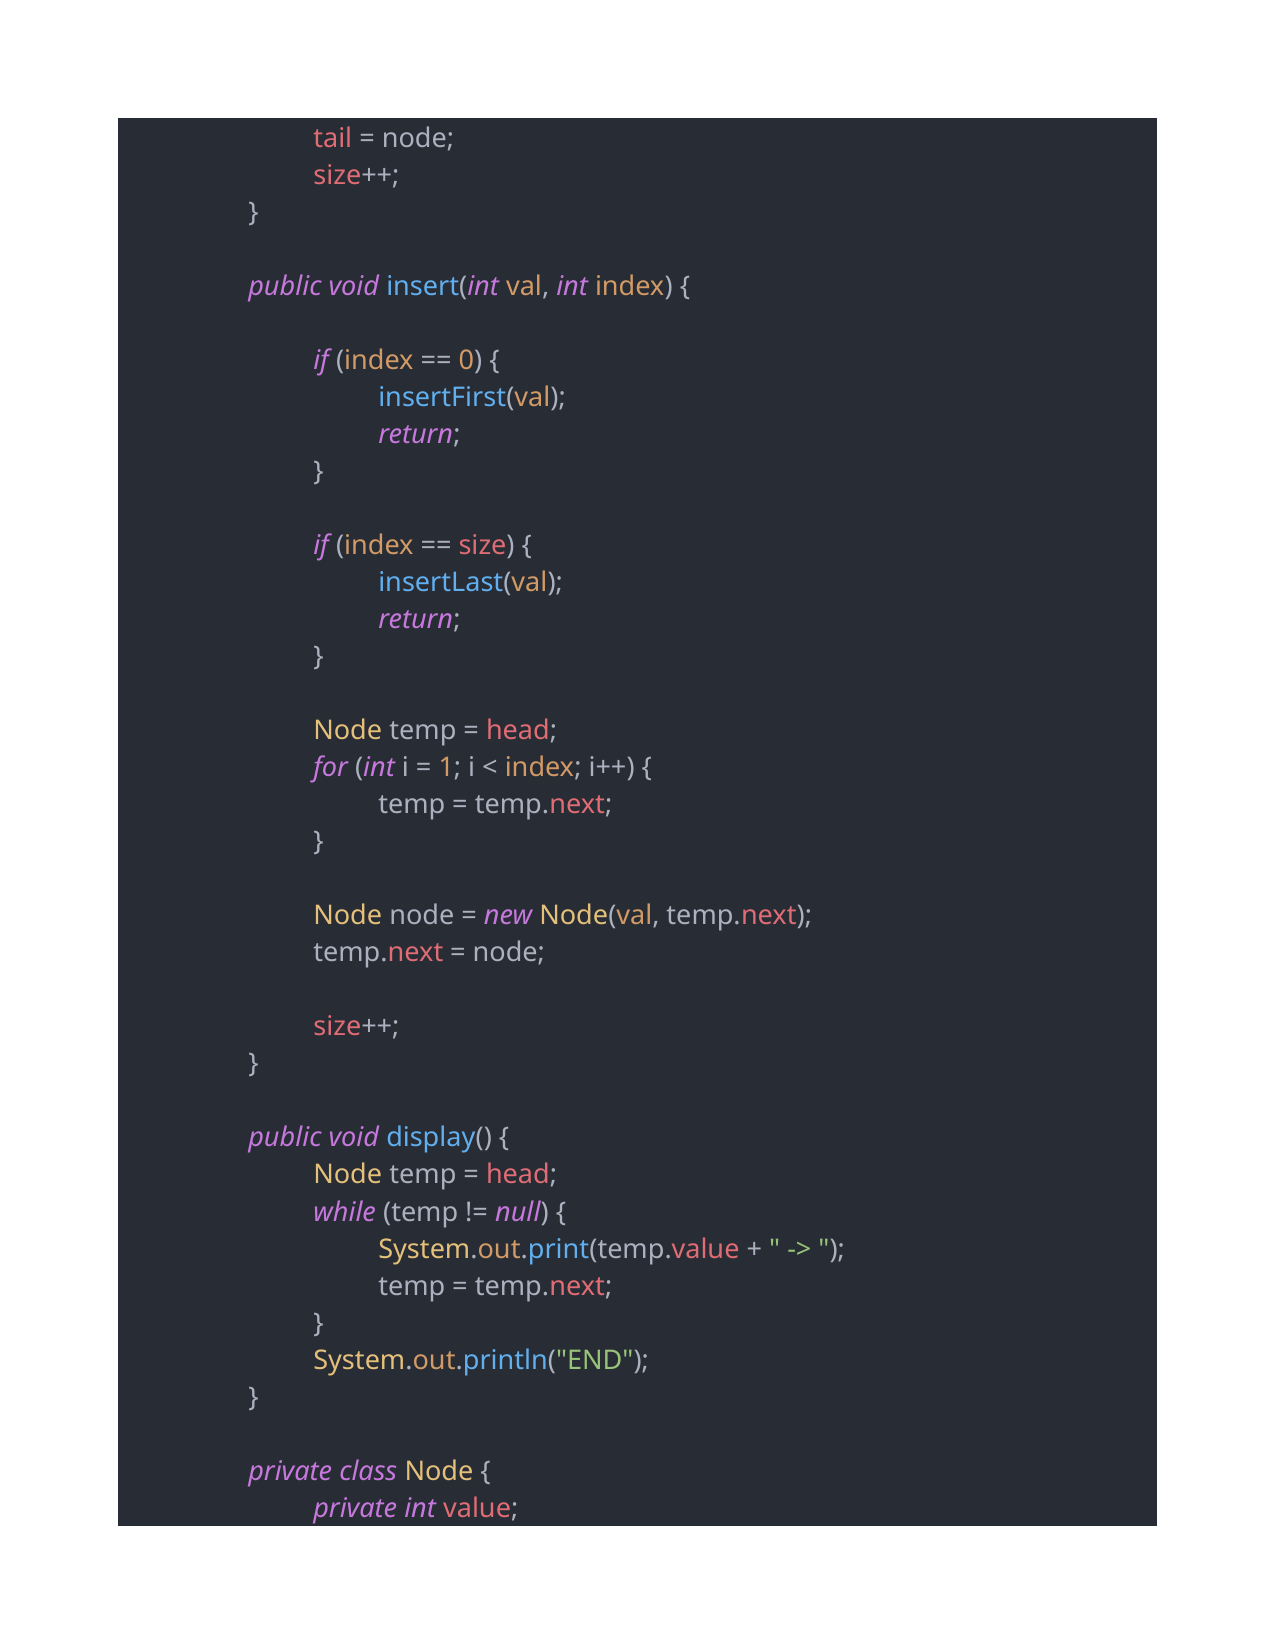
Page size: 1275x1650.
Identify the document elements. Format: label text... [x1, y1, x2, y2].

text temp = temp.next; [118, 1266, 1157, 1303]
text public void insert(int val, int index) { [118, 266, 1157, 303]
text size++; [118, 1007, 1157, 1044]
text insertLast(val); [118, 562, 1157, 599]
text if (index == 0) { [118, 340, 1157, 377]
text private int value; [118, 1488, 1157, 1526]
text Node temp = head; [118, 711, 1157, 748]
text return; [118, 599, 1157, 637]
text temp.next = node; [118, 933, 1157, 970]
text while (temp != null) { [118, 1192, 1157, 1229]
text } [118, 822, 1157, 859]
text System.out.print(temp.value + " -> "); [118, 1229, 1157, 1266]
text if (index == size) { [118, 525, 1157, 562]
text } [118, 451, 1157, 488]
text temp = temp.next; [118, 785, 1157, 822]
text Node temp = head; [118, 1155, 1157, 1192]
text tail = node; [118, 118, 1157, 155]
text public void display() { [118, 1118, 1157, 1155]
text Node node = new Node(val, temp.next); [118, 896, 1157, 933]
text size++; [118, 155, 1157, 192]
text } [118, 1303, 1157, 1340]
text private class Node { [118, 1451, 1157, 1488]
text } [118, 1377, 1157, 1414]
text } [118, 1044, 1157, 1081]
text System.out.println("END"); [118, 1340, 1157, 1377]
text } [118, 192, 1157, 229]
text } [118, 637, 1157, 674]
text insertFirst(val); [118, 377, 1157, 414]
text for (int i = 1; i < index; i++) { [118, 748, 1157, 785]
text return; [118, 414, 1157, 451]
